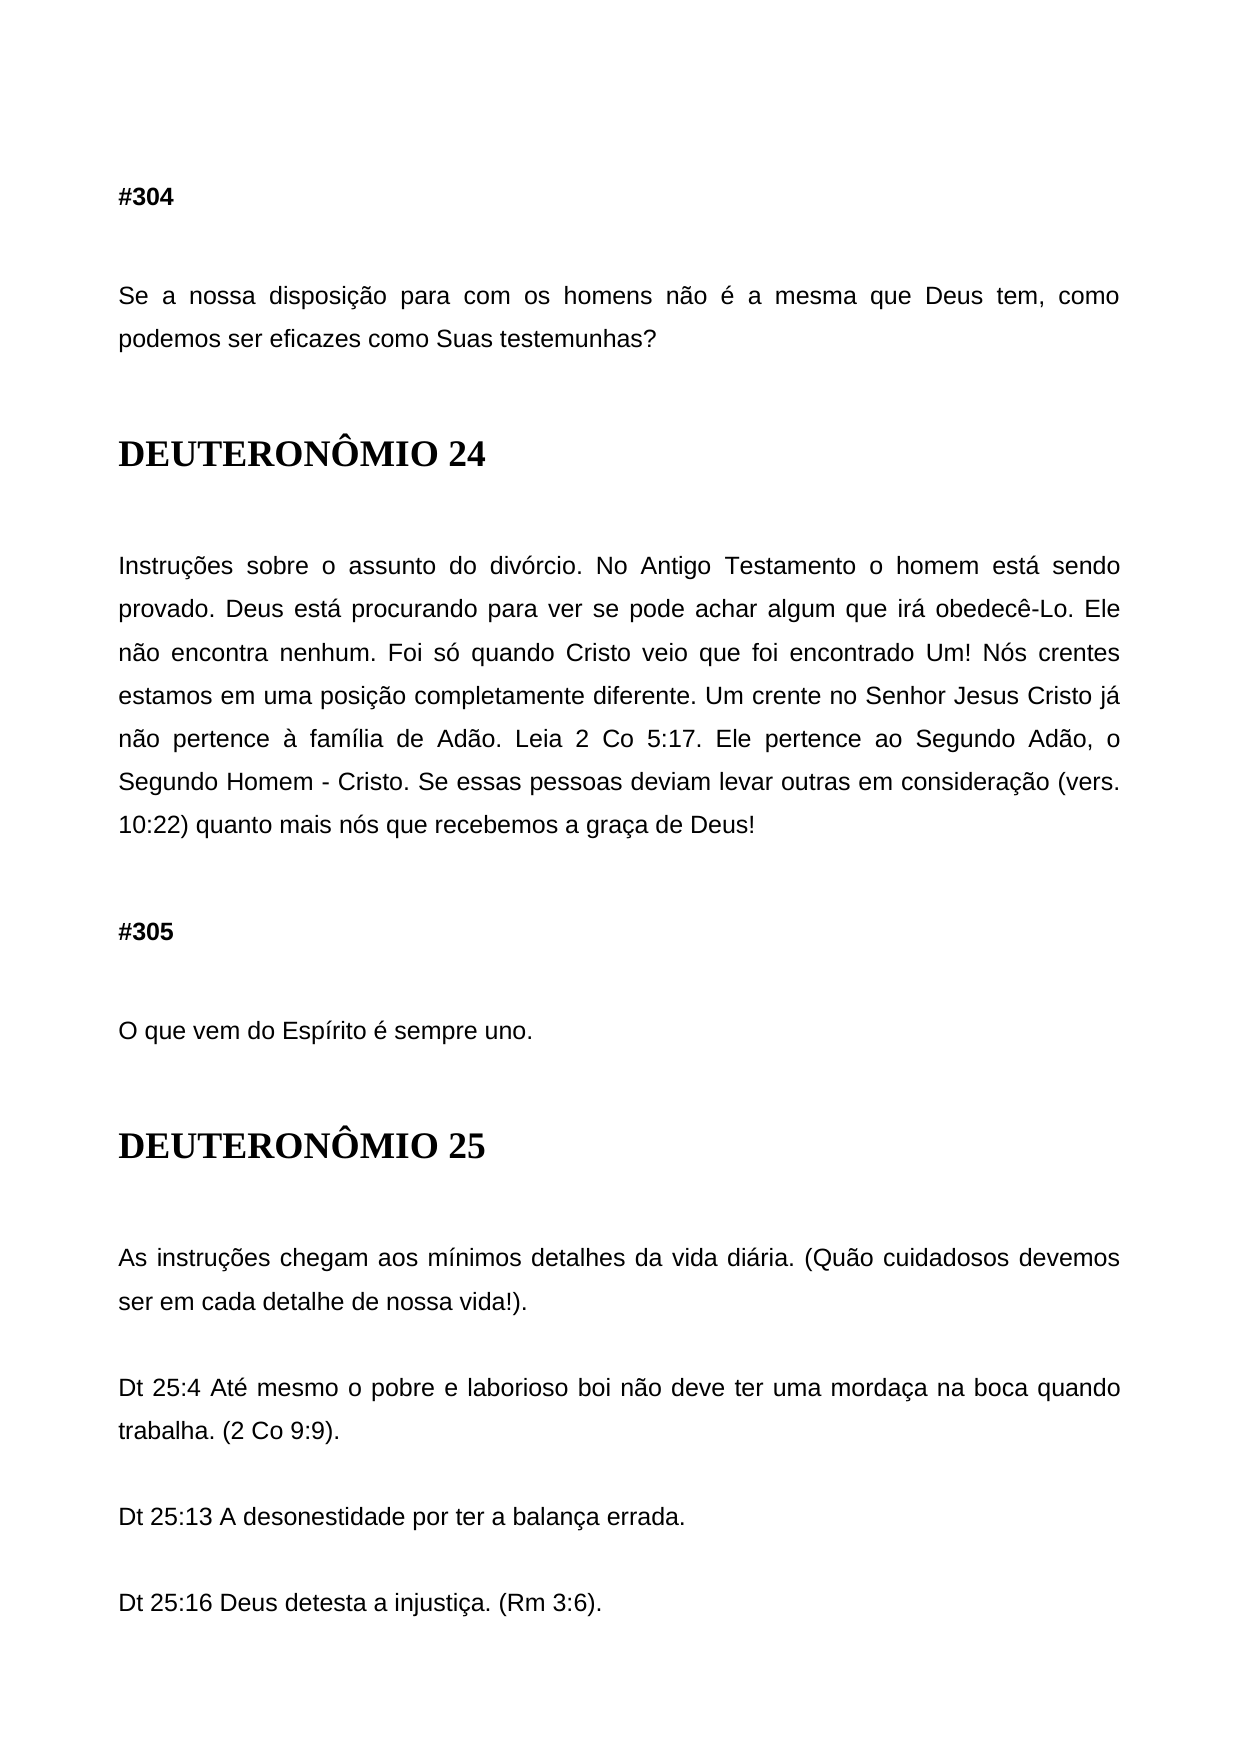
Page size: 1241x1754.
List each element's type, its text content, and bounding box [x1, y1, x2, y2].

subtitle #305 [118, 917, 1122, 946]
text Se a nossa disposição para com os homens não é a mesma que Deus tem, como podemos ser eficazes como Suas testemunhas? [118, 281, 1122, 353]
text Dt 25:13 A desonestidade por ter a balança errada. [118, 1502, 1122, 1531]
text Instruções sobre o assunto do divórcio. No Antigo Testamento o homem está sendo provado. Deus está procurando para ver se pode achar algum que irá obedecê-Lo. Ele não encontra nenhum. Foi só quando Cristo veio que foi encontrado Um! Nós crentes estamos em uma posição completamente diferente. Um crente no Senhor Jesus Cristo já não pertence à família de Adão. Leia 2 Co 5:17. Ele pertence ao Segundo Adão, o Segundo Homem - Cristo. Se essas pessoas deviam levar outras em consideração (vers. 10:22) quanto mais nós que recebemos a graça de Deus! [118, 551, 1122, 839]
subtitle DEUTERONÔMIO 24 [118, 431, 1122, 474]
text Dt 25:16 Deus detesta a injustiça. (Rm 3:6). [118, 1588, 1122, 1617]
text O que vem do Espírito é sempre uno. [118, 1016, 1122, 1045]
text As instruções chegam aos mínimos detalhes da vida diária. (Quão cuidadosos devemos ser em cada detalhe de nossa vida!). [118, 1243, 1122, 1315]
text Dt 25:4 Até mesmo o pobre e laborioso boi não deve ter uma mordaça na boca quando trabalha. (2 Co 9:9). [118, 1373, 1122, 1444]
subtitle #304 [118, 182, 1122, 211]
subtitle DEUTERONÔMIO 25 [118, 1123, 1122, 1166]
